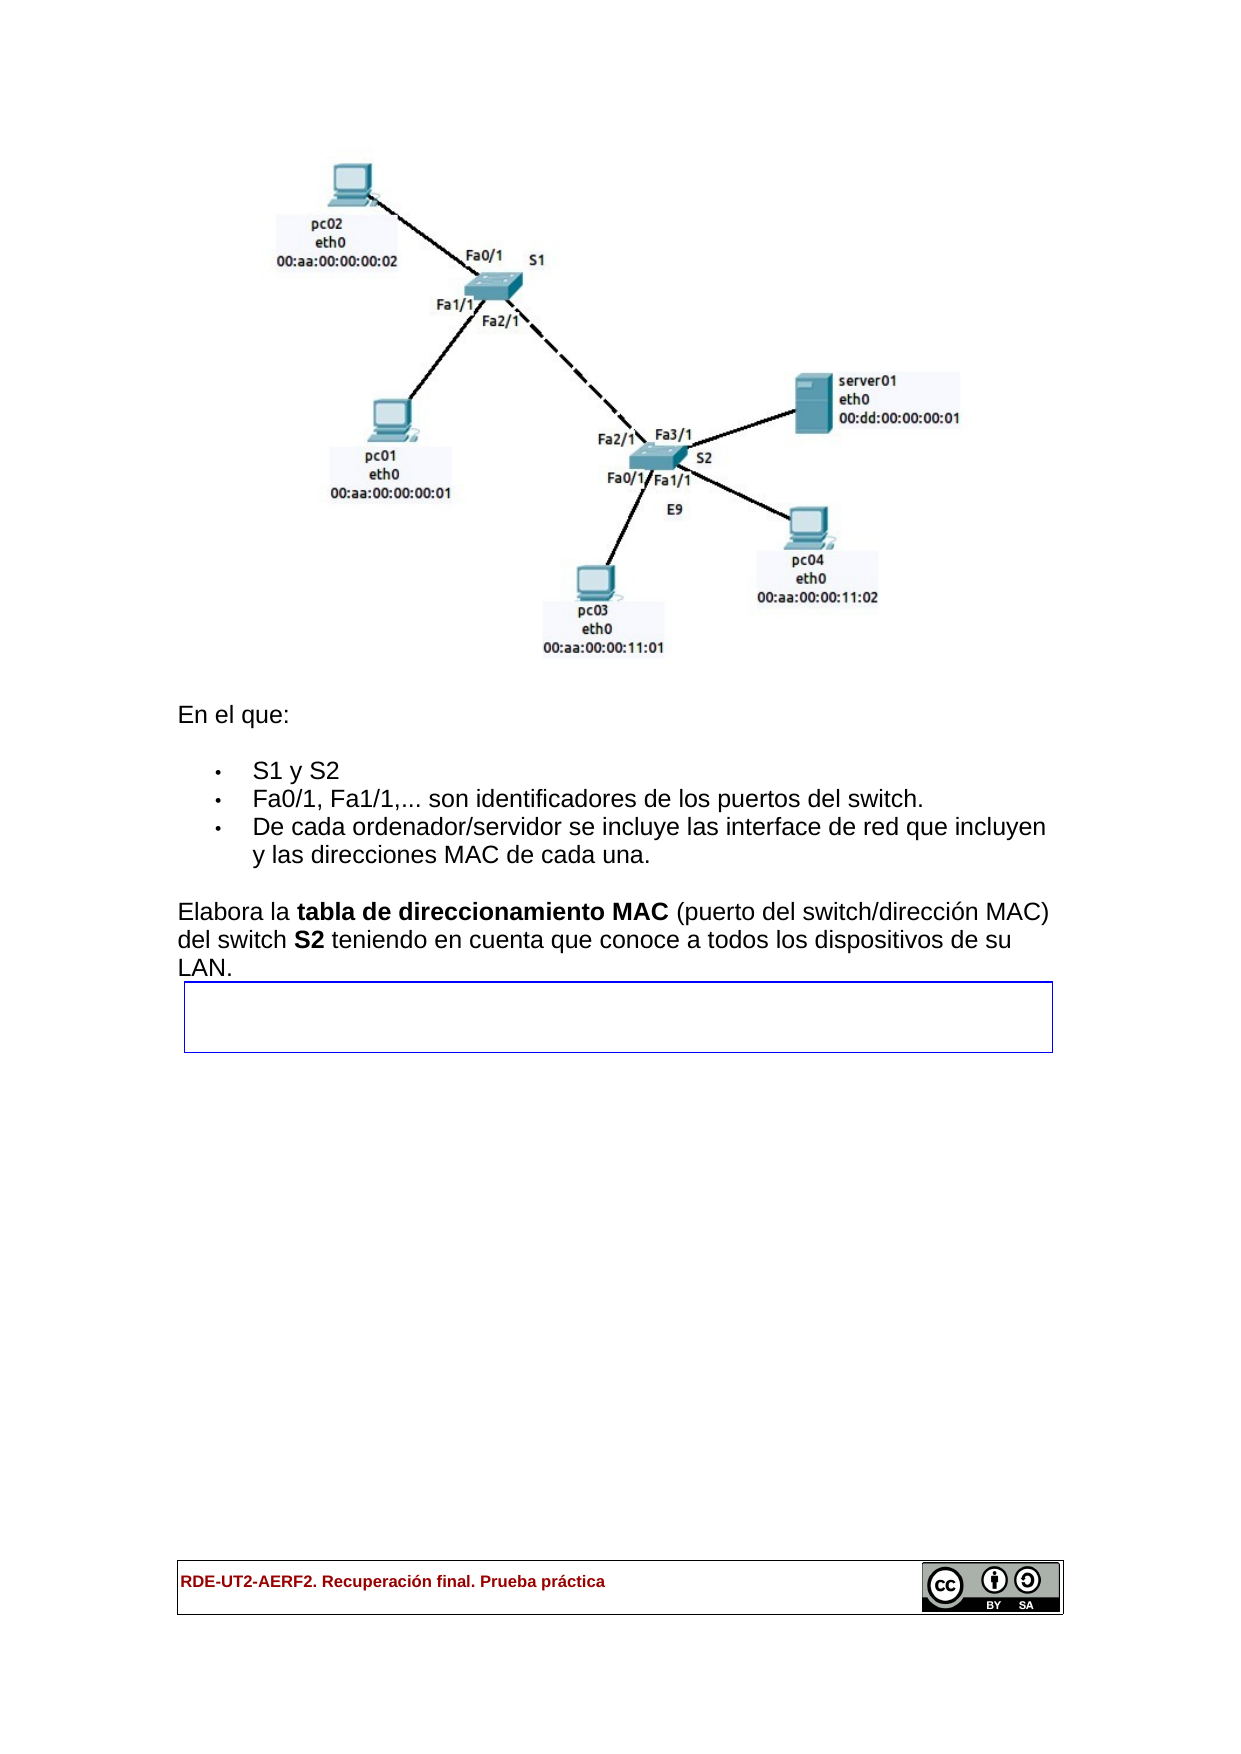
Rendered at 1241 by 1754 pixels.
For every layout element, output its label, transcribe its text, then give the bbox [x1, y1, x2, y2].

picture [261, 147, 979, 674]
list De cada ordenador/servidor se incluye las interface de red que incluyen y las direcciones MAC de cada una. [215, 813, 1063, 868]
text Elabora la tabla de direccionamiento MAC (puerto del switch/dirección MAC) del switch S2 teniendo en cuenta que conoce a todos los dispositivos de su LAN. [177, 898, 1063, 981]
table_header [185, 983, 1052, 1052]
picture [922, 1562, 1060, 1612]
list Fa0/1, Fa1/1,... son identificadores de los puertos del switch. [215, 785, 1063, 813]
text En el que: [177, 701, 1063, 729]
list S1 y S2 [215, 757, 1063, 785]
